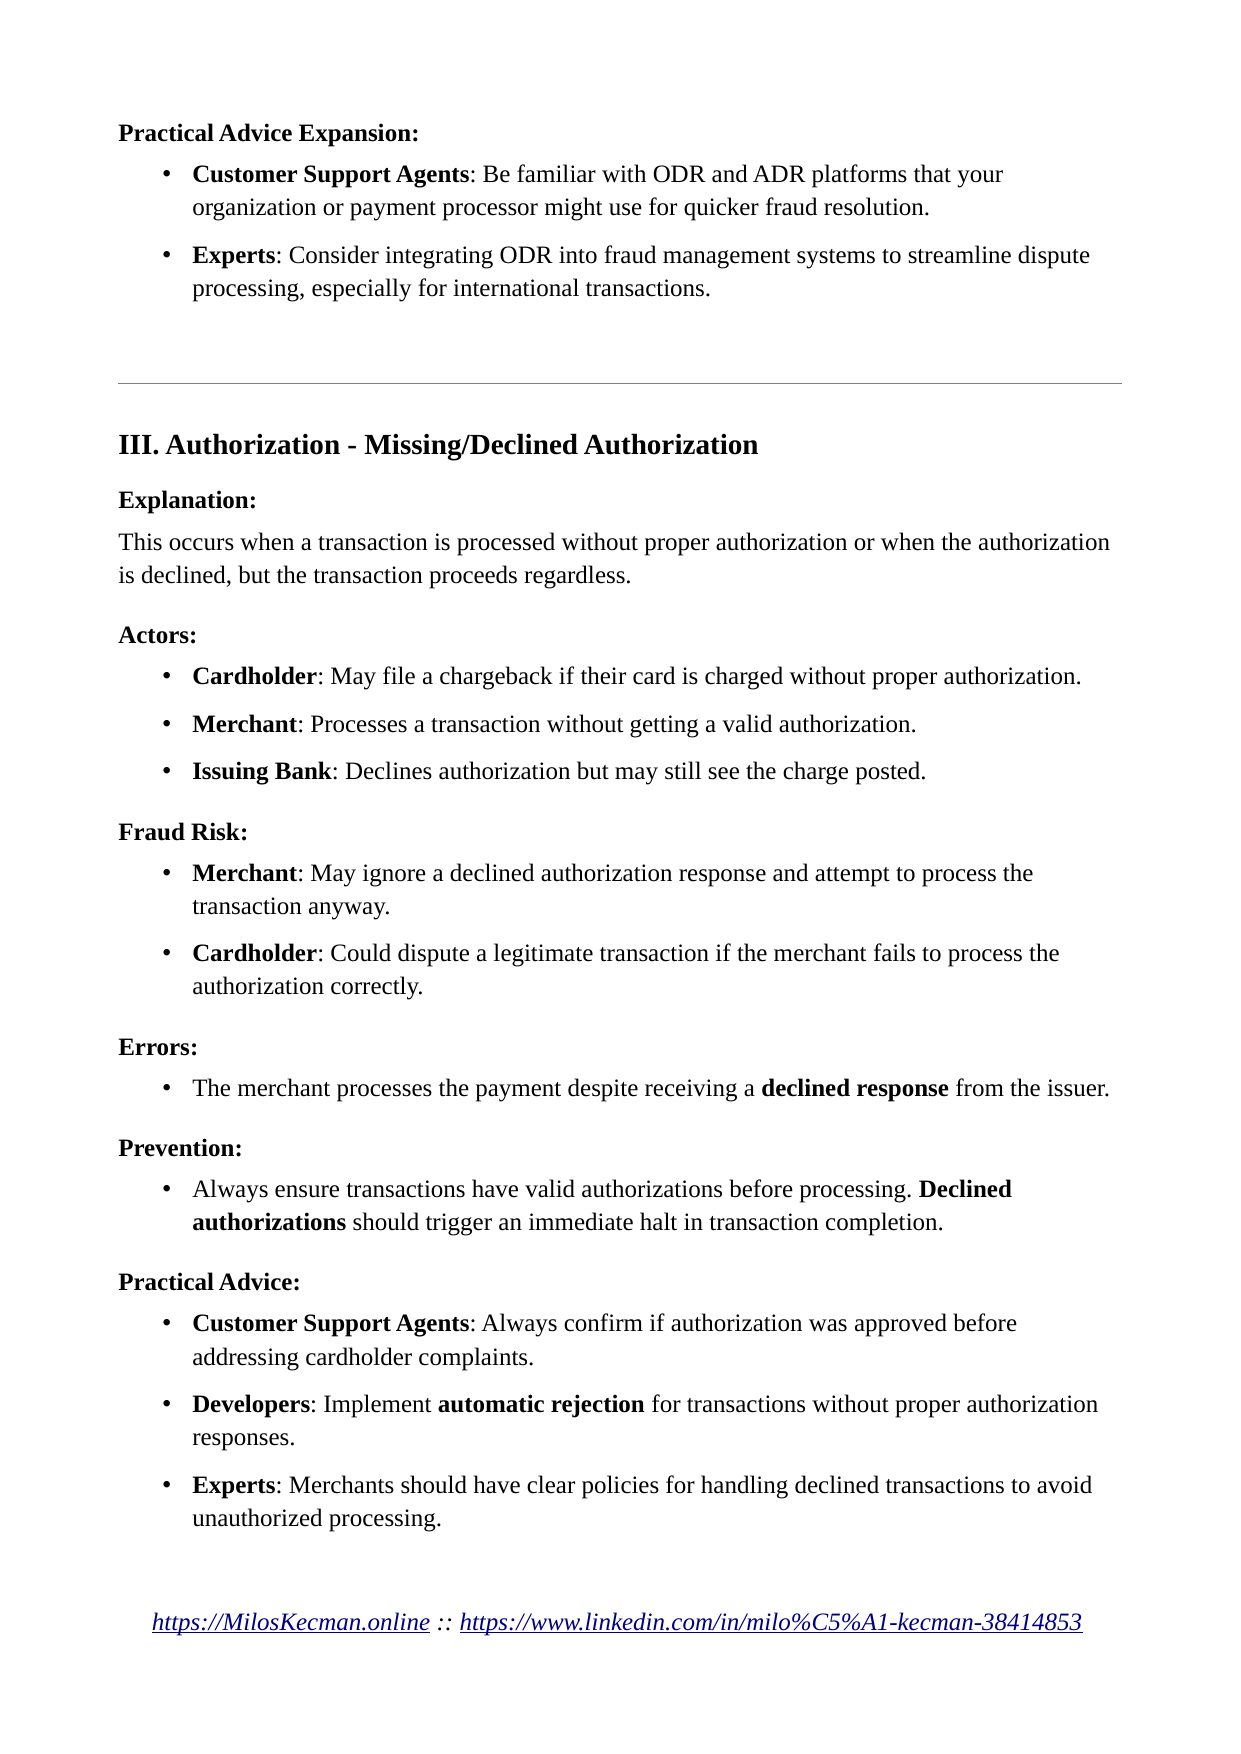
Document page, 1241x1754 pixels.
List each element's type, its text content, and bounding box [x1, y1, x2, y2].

list Issuing Bank: Declines authorization but may still see the charge posted. [162, 756, 1122, 785]
list The merchant processes the payment despite receiving a declined response from the issuer. [162, 1073, 1122, 1102]
subtitle Prevention: [118, 1133, 1122, 1162]
text This occurs when a transaction is processed without proper authorization or when the authorization is declined, but the transaction proceeds regardless. [118, 527, 1122, 589]
subtitle Errors: [118, 1032, 1122, 1060]
subtitle Fraud Risk: [118, 817, 1122, 845]
subtitle Practical Advice: [118, 1267, 1122, 1296]
list Customer Support Agents: Be familiar with ODR and ADR platforms that your organization or payment processor might use for quicker fraud resolution. [162, 159, 1122, 221]
list Customer Support Agents: Always confirm if authorization was approved before addressing cardholder complaints. [162, 1308, 1122, 1370]
list Merchant: Processes a transaction without getting a valid authorization. [162, 709, 1122, 738]
list Experts: Consider integrating ODR into fraud management systems to streamline dispute processing, especially for international transactions. [162, 240, 1122, 302]
list Always ensure transactions have valid authorizations before processing. Declined authorizations should trigger an immediate halt in transaction completion. [162, 1174, 1122, 1236]
list Cardholder: May file a chargeback if their card is charged without proper authorization. [162, 661, 1122, 690]
list Developers: Implement automatic rejection for transactions without proper authorization responses. [162, 1389, 1122, 1451]
list Cardholder: Could dispute a legitimate transaction if the merchant fails to process the authorization correctly. [162, 938, 1122, 1000]
subtitle III. Authorization - Missing/Declined Authorization [118, 427, 1122, 461]
list Experts: Merchants should have clear policies for handling declined transactions to avoid unauthorized processing. [162, 1470, 1122, 1532]
subtitle Actors: [118, 620, 1122, 649]
subtitle Practical Advice Expansion: [118, 118, 1122, 147]
subtitle Explanation: [118, 486, 1122, 514]
list Merchant: May ignore a declined authorization response and attempt to process the transaction anyway. [162, 858, 1122, 919]
